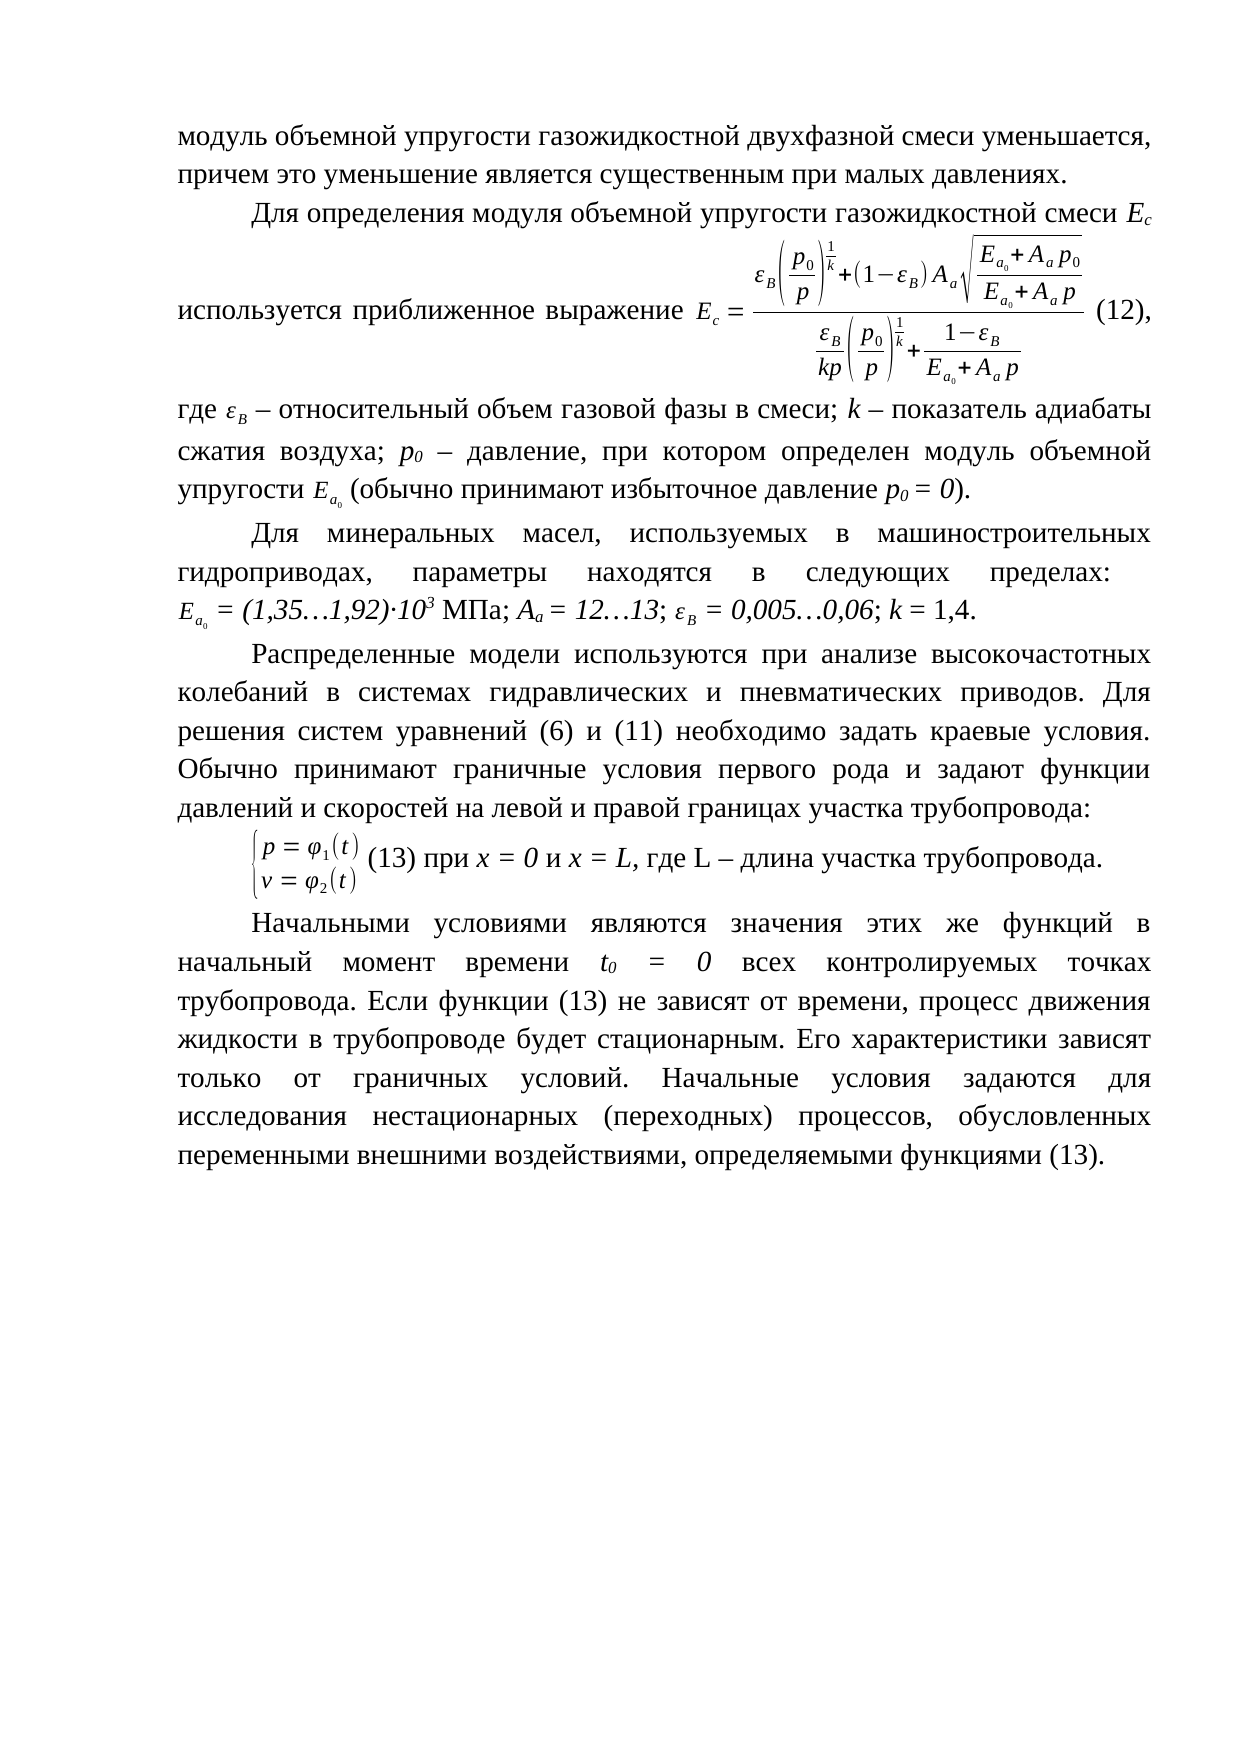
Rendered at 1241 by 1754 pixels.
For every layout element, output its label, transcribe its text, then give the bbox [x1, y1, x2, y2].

text модуль объемной упругости газожидкостной двухфазной смеси уменьшается, причем это уменьшение является существенным при малых давлениях. [177, 118, 1152, 190]
text Начальными условиями являются значения этих же функций в начальный момент времени t0 = 0 всех контролируемых точках трубопровода. Если функции (13) не зависят от времени, процесс движения жидкости в трубопроводе будет стационарным. Его характеристики зависят только от граничных условий. Начальные условия задаются для исследования нестационарных (переходных) процессов, обусловленных переменными внешними воздействиями, определяемыми функциями (13). [177, 906, 1152, 1170]
text Для минеральных масел, используемых в машиностроительных гидроприводах, параметры находятся в следующих пределах: = (1,35…1,92)·103 МПа; Аа = 12…13; = 0,005…0,06; k = 1,4. [177, 515, 1152, 631]
text (13) при x = 0 и x = L, где L – длина участка трубопровода. [177, 828, 1152, 901]
text Распределенные модели используются при анализе высокочастотных колебаний в системах гидравлических и пневматических приводов. Для решения систем уравнений (6) и (11) необходимо задать краевые условия. Обычно принимают граничные условия первого рода и задают функции давлений и скоростей на левой и правой границах участка трубопровода: [177, 636, 1152, 823]
text Для определения модуля объемной упругости газожидкостной смеси Ес используется приближенное выражение (12), где – относительный объем газовой фазы в смеси; k – показатель адиабаты сжатия воздуха; р0 – давление, при котором определен модуль объемной упругости (обычно принимают избыточное давление р0 = 0). [177, 195, 1152, 510]
